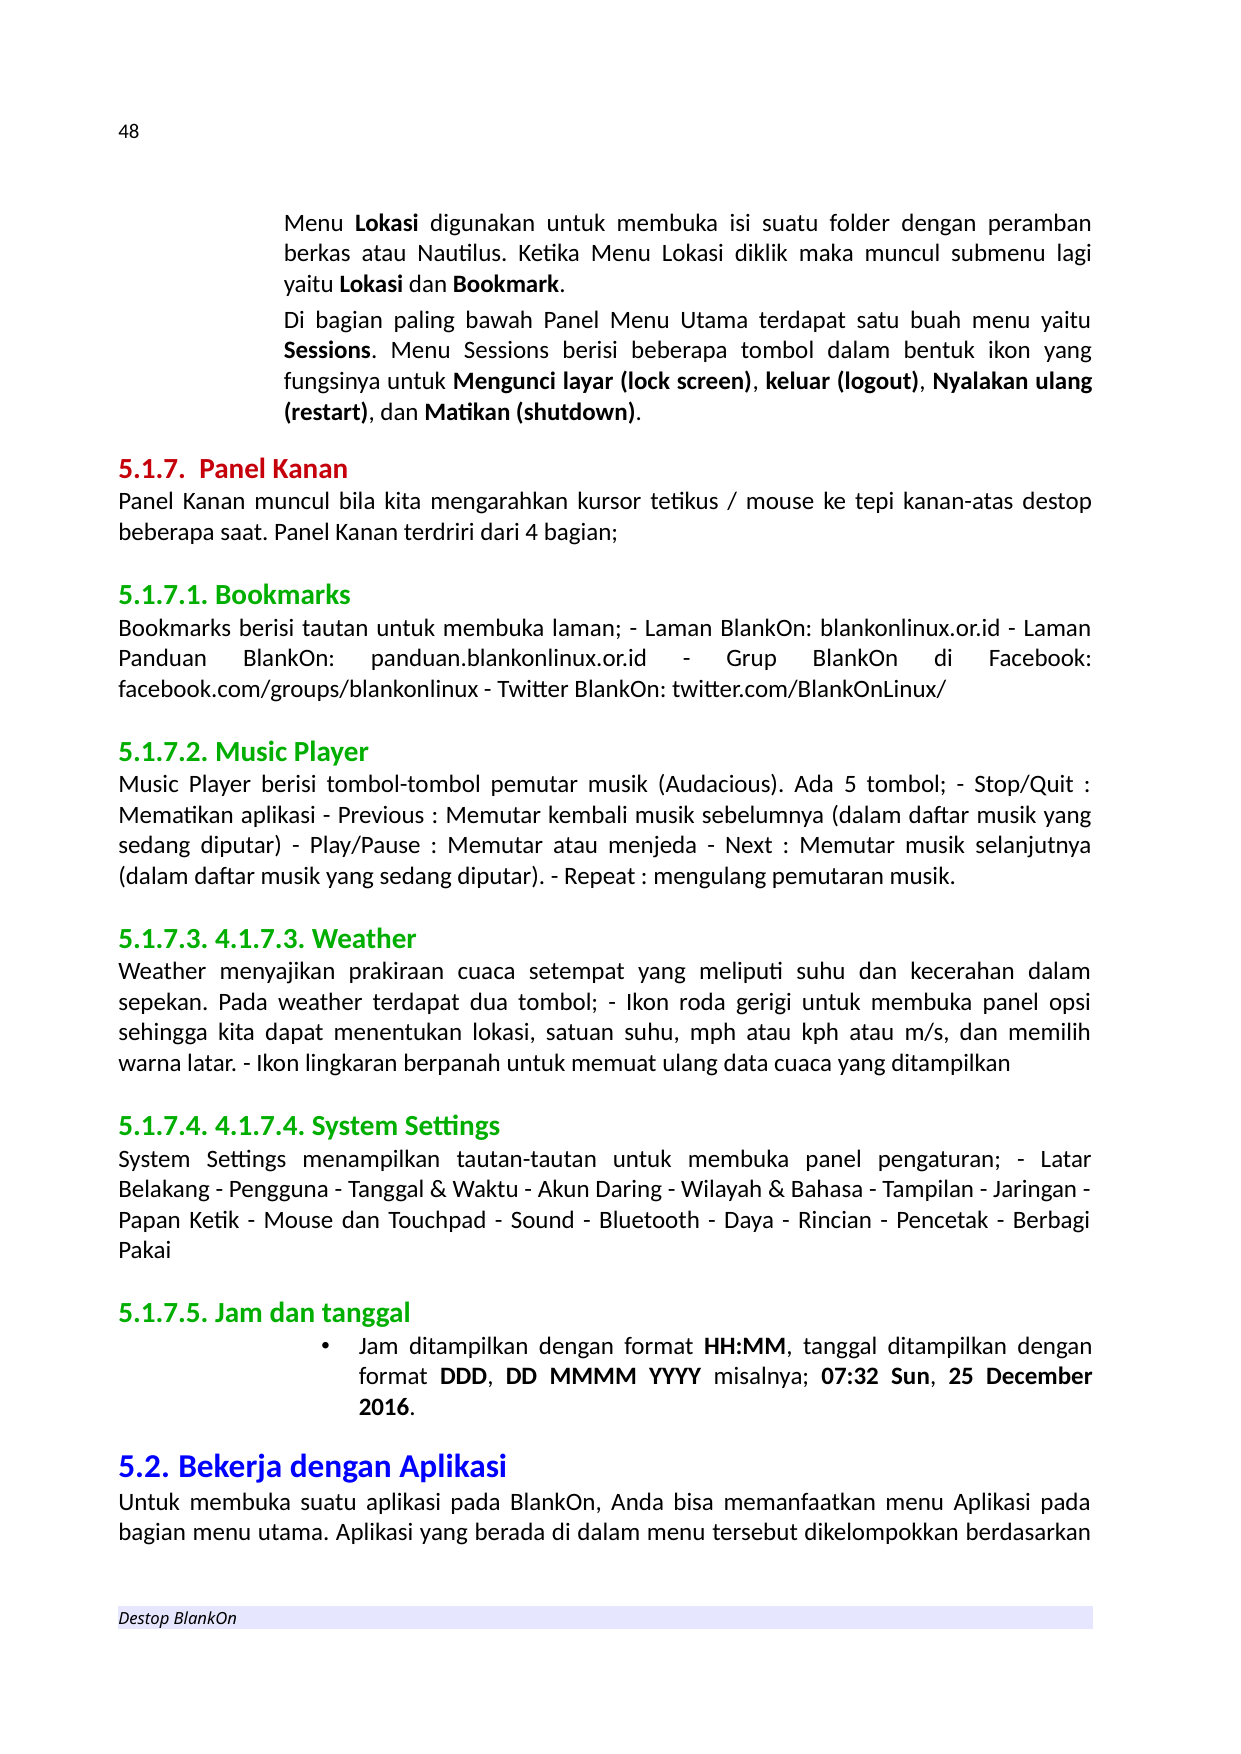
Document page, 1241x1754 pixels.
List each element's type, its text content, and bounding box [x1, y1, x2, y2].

text Weather menyajikan prakiraan cuaca setempat yang meliputi suhu dan kecerahan dalam sepekan. Pada weather terdapat dua tombol; - Ikon roda gerigi untuk membuka panel opsi sehingga kita dapat menentukan lokasi, satuan suhu, mph atau kph atau m/s, dan memilih warna latar. - Ikon lingkaran berpanah untuk memuat ulang data cuaca yang ditampilkan [118, 956, 1093, 1078]
subtitle Panel Kanan [118, 450, 1093, 486]
text System Settings menampilkan tautan-tautan untuk membuka panel pengaturan; - Latar Belakang - Pengguna - Tanggal & Waktu - Akun Daring - Wilayah & Bahasa - Tampilan - Jaringan - Papan Ketik - Mouse dan Touchpad - Sound - Bluetooth - Daya - Rincian - Pencetak - Berbagi Pakai [118, 1143, 1093, 1265]
text Panel Kanan muncul bila kita mengarahkan kursor tetikus / mouse ke tepi kanan-atas destop beberapa saat. Panel Kanan terdriri dari 4 bagian; [118, 486, 1093, 547]
list Jam ditampilkan dengan format HH:MM, tanggal ditampilkan dengan format DDD, DD MMMM YYYY misalnya; 07:32 Sun, 25 December 2016. [321, 1330, 1093, 1421]
subtitle Bekerja dengan Aplikasi [118, 1445, 1093, 1486]
subtitle Bookmarks [118, 576, 1093, 612]
subtitle 4.1.7.3. Weather [118, 920, 1093, 956]
subtitle 4.1.7.4. System Settings [118, 1107, 1093, 1143]
subtitle Jam dan tanggal [118, 1294, 1093, 1330]
text Untuk membuka suatu aplikasi pada BlankOn, Anda bisa memanfaatkan menu Aplikasi pada bagian menu utama. Aplikasi yang berada di dalam menu tersebut dikelompokkan berdasarkan [118, 1486, 1093, 1547]
text Menu Lokasi digunakan untuk membuka isi suatu folder dengan peramban berkas atau Nautilus. Ketika Menu Lokasi diklik maka muncul submenu lagi yaitu Lokasi dan Bookmark. [283, 207, 1093, 298]
text Di bagian paling bawah Panel Menu Utama terdapat satu buah menu yaitu Sessions. Menu Sessions berisi beberapa tombol dalam bentuk ikon yang fungsinya untuk Mengunci layar (lock screen), keluar (logout), Nyalakan ulang (restart), dan Matikan (shutdown). [283, 304, 1093, 426]
subtitle Music Player [118, 733, 1093, 768]
text Music Player berisi tombol-tombol pemutar musik (Audacious). Ada 5 tombol; - Stop/Quit : Mematikan aplikasi - Previous : Memutar kembali musik sebelumnya (dalam daftar musik yang sedang diputar) - Play/Pause : Memutar atau menjeda - Next : Memutar musik selanjutnya (dalam daftar musik yang sedang diputar). - Repeat : mengulang pemutaran musik. [118, 768, 1093, 890]
text Bookmarks berisi tautan untuk membuka laman; - Laman BlankOn: blankonlinux.or.id - Laman Panduan BlankOn: panduan.blankonlinux.or.id - Grup BlankOn di Facebook: facebook.com/groups/blankonlinux - Twitter BlankOn: twitter.com/BlankOnLinux/ [118, 612, 1093, 703]
